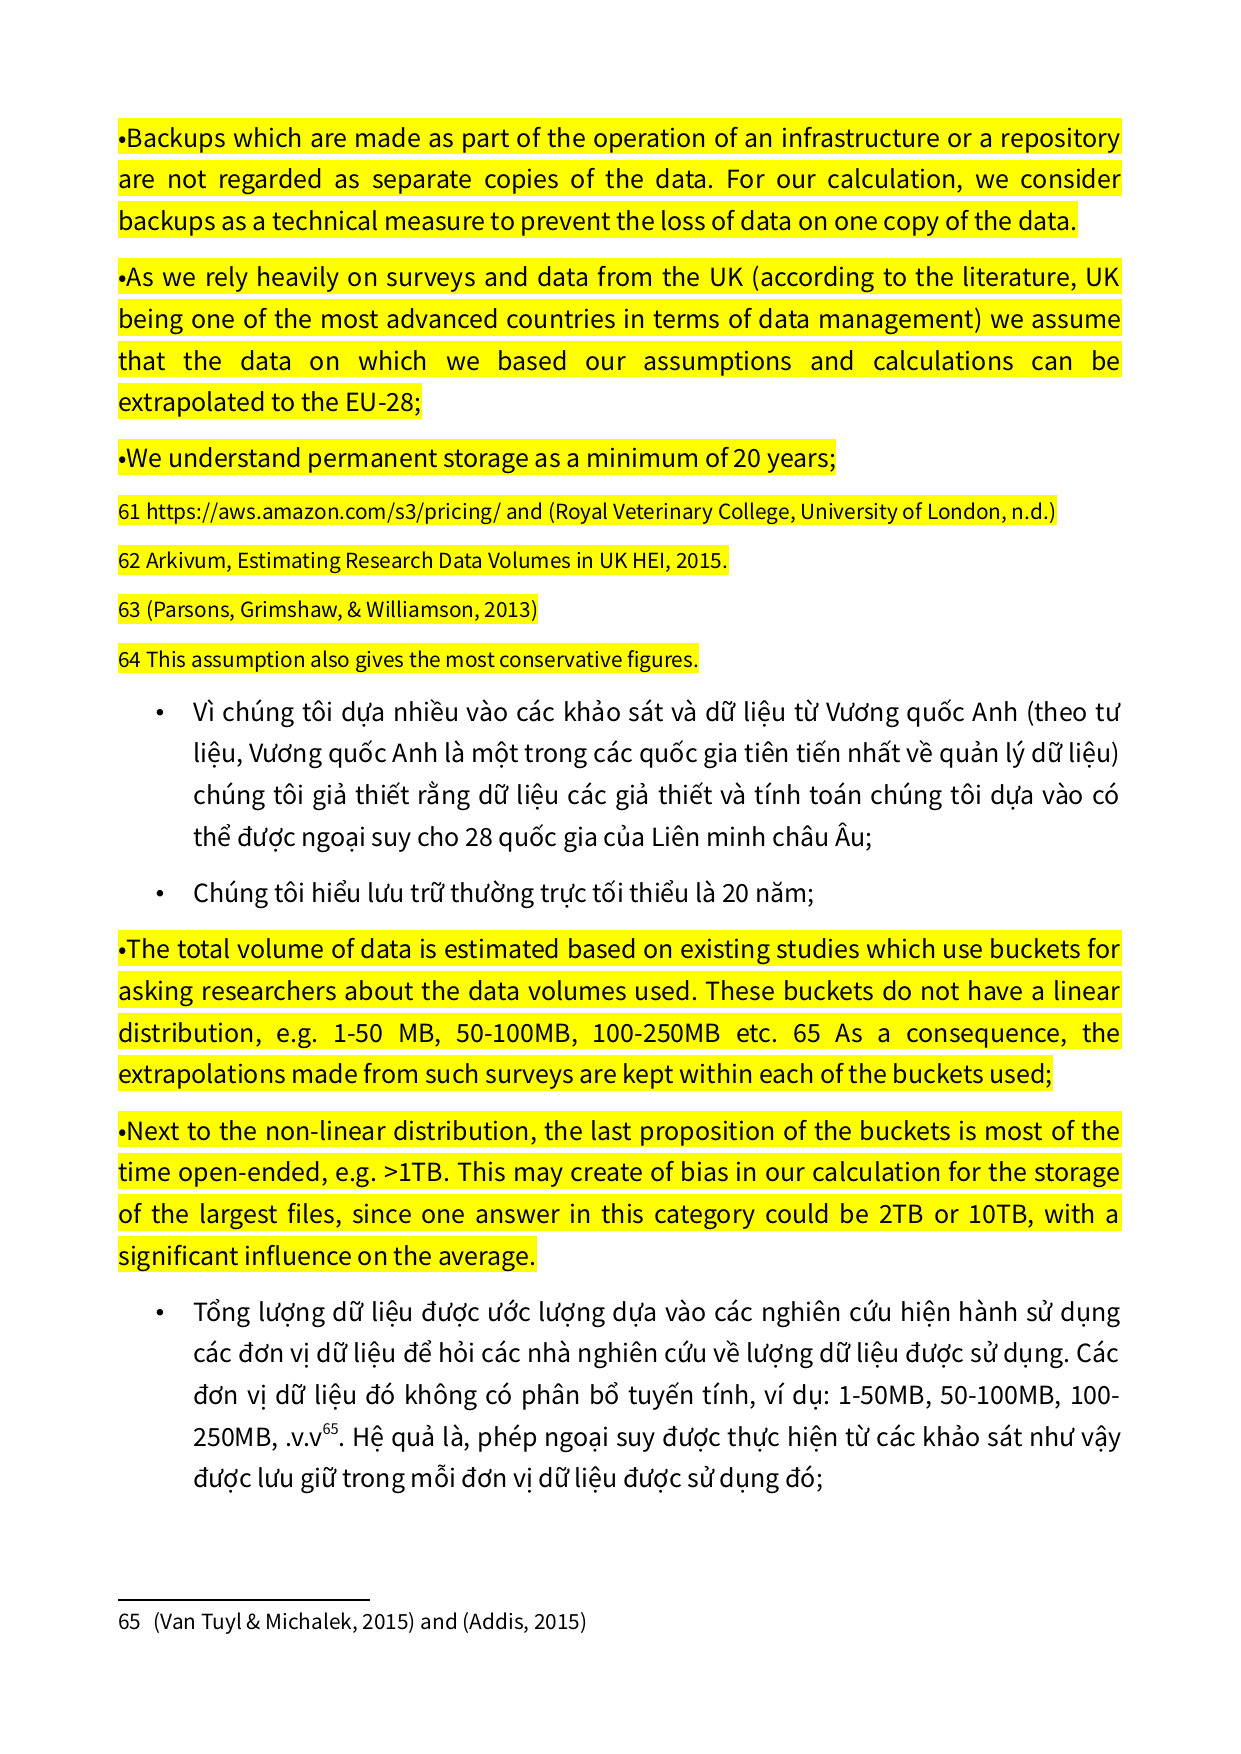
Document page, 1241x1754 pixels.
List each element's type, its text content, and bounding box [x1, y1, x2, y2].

text 63 (Parsons, Grimshaw, & Williamson, 2013) [118, 594, 1122, 624]
list Chúng tôi hiểu lưu trữ thường trực tối thiểu là 20 năm; [156, 873, 1122, 910]
text •The total volume of data is estimated based on existing studies which use buckets for asking researchers about the data volumes used. These buckets do not have a linear distribution, e.g. 1-50 MB, 50-100MB, 100-250MB etc. 65 As a consequence, the extrapolations made from such surveys are kept within each of the buckets used; [118, 930, 1122, 1091]
text •As we rely heavily on surveys and data from the UK (according to the literature, UK being one of the most advanced countries in terms of data management) we assume that the data on which we based our assumptions and calculations can be extrapolated to the EU-28; [118, 258, 1122, 419]
list Vì chúng tôi dựa nhiều vào các khảo sát và dữ liệu từ Vương quốc Anh (theo tư liệu, Vương quốc Anh là một trong các quốc gia tiên tiến nhất về quản lý dữ liệu) chúng tôi giả thiết rằng dữ liệu các giả thiết và tính toán chúng tôi dựa vào có thể được ngoại suy cho 28 quốc gia của Liên minh châu Âu; [156, 692, 1122, 853]
text •Next to the non-linear distribution, the last proposition of the buckets is most of the time open-ended, e.g. >1TB. This may create of bias in our calculation for the storage of the largest files, since one answer in this category could be 2TB or 10TB, with a significant influence on the average. [118, 1111, 1122, 1272]
text •Backups which are made as part of the operation of an infrastructure or a repository are not regarded as separate copies of the data. For our calculation, we consider backups as a technical measure to prevent the loss of data on one copy of the data. [118, 118, 1122, 238]
text 64 This assumption also gives the most conservative figures. [118, 643, 1122, 673]
list Tổng lượng dữ liệu được ước lượng dựa vào các nghiên cứu hiện hành sử dụng các đơn vị dữ liệu để hỏi các nhà nghiên cứu về lượng dữ liệu được sử dụng. Các đơn vị dữ liệu đó không có phân bổ tuyến tính, ví dụ: 1-50MB, 50-100MB, 100-250MB, .v.v. Hệ quả là, phép ngoại suy được thực hiện từ các khảo sát như vậy được lưu giữ trong mỗi đơn vị dữ liệu được sử dụng đó; [156, 1292, 1122, 1495]
text •We understand permanent storage as a minimum of 20 years; [118, 439, 1122, 475]
list (Van Tuyl & Michalek, 2015) and (Addis, 2015) [118, 1606, 1122, 1636]
text 61 https://aws.amazon.com/s3/pricing/ and (Royal Veterinary College, University of London, n.d.) [118, 495, 1122, 525]
text 62 Arkivum, Estimating Research Data Volumes in UK HEI, 2015. [118, 544, 1122, 575]
